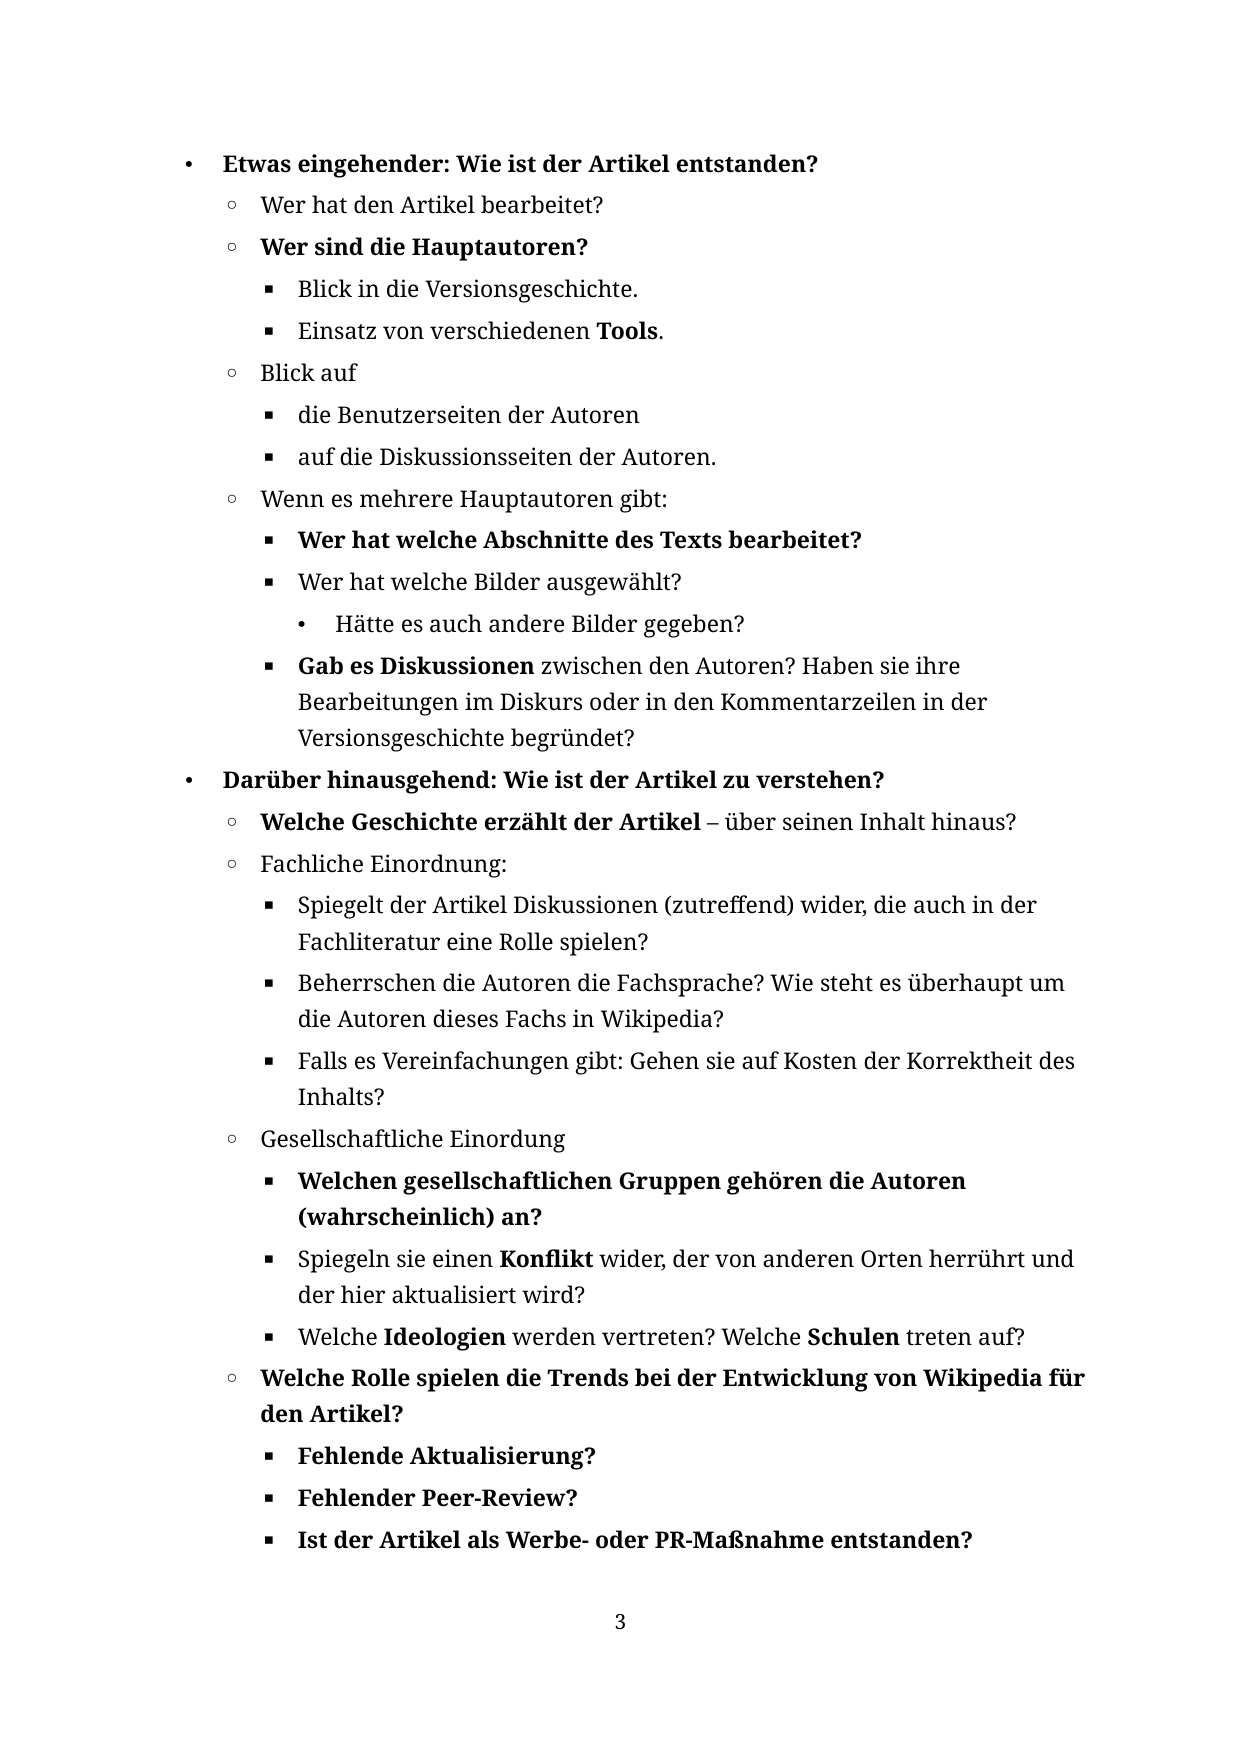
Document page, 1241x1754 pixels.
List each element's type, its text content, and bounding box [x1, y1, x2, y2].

list Gesellschaftliche Einordung [223, 1123, 1093, 1154]
list Ist der Artikel als Werbe- oder PR-Maßnahme entstanden? [260, 1524, 1093, 1555]
list Wer hat welche Bilder ausgewählt? [260, 566, 1093, 598]
list Einsatz von verschiedenen Tools. [260, 315, 1093, 346]
list Blick auf [223, 357, 1093, 388]
list Darüber hinausgehend: Wie ist der Artikel zu verstehen? [185, 764, 1093, 795]
list Spiegeln sie einen Konflikt wider, der von anderen Orten herrührt und der hier aktualisiert wird? [260, 1243, 1093, 1310]
list Welche Rolle spielen die Trends bei der Entwicklung von Wikipedia für den Artikel? [223, 1362, 1093, 1429]
list Falls es Vereinfachungen gibt: Gehen sie auf Kosten der Korrektheit des Inhalts? [260, 1045, 1093, 1112]
list Welche Geschichte erzählt der Artikel – über seinen Inhalt hinaus? [223, 806, 1093, 837]
list Wer hat welche Abschnitte des Texts bearbeitet? [260, 524, 1093, 556]
list Welchen gesellschaftlichen Gruppen gehören die Autoren (wahrscheinlich) an? [260, 1165, 1093, 1232]
list Fehlender Peer-Review? [260, 1482, 1093, 1513]
list Fachliche Einordnung: [223, 848, 1093, 879]
list Wer sind die Hauptautoren? [223, 231, 1093, 263]
list Welche Ideologien werden vertreten? Welche Schulen treten auf? [260, 1320, 1093, 1352]
list auf die Diskussionsseiten der Autoren. [260, 441, 1093, 472]
list Beherrschen die Autoren die Fachsprache? Wie steht es überhaupt um die Autoren dieses Fachs in Wikipedia? [260, 967, 1093, 1034]
list Hätte es auch andere Bilder gegeben? [298, 608, 1093, 639]
list Wenn es mehrere Hauptautoren gibt: [223, 483, 1093, 514]
list Fehlende Aktualisierung? [260, 1440, 1093, 1471]
list Wer hat den Artikel bearbeitet? [223, 189, 1093, 221]
list Spiegelt der Artikel Diskussionen (zutreffend) wider, die auch in der Fachliteratur eine Rolle spielen? [260, 889, 1093, 957]
list Blick in die Versionsgeschichte. [260, 273, 1093, 304]
list Etwas eingehender: Wie ist der Artikel entstanden? [185, 148, 1093, 179]
list Gab es Diskussionen zwischen den Autoren? Haben sie ihre Bearbeitungen im Diskurs oder in den Kommentarzeilen in der Versionsgeschichte begründet? [260, 650, 1093, 753]
list die Benutzerseiten der Autoren [260, 399, 1093, 430]
